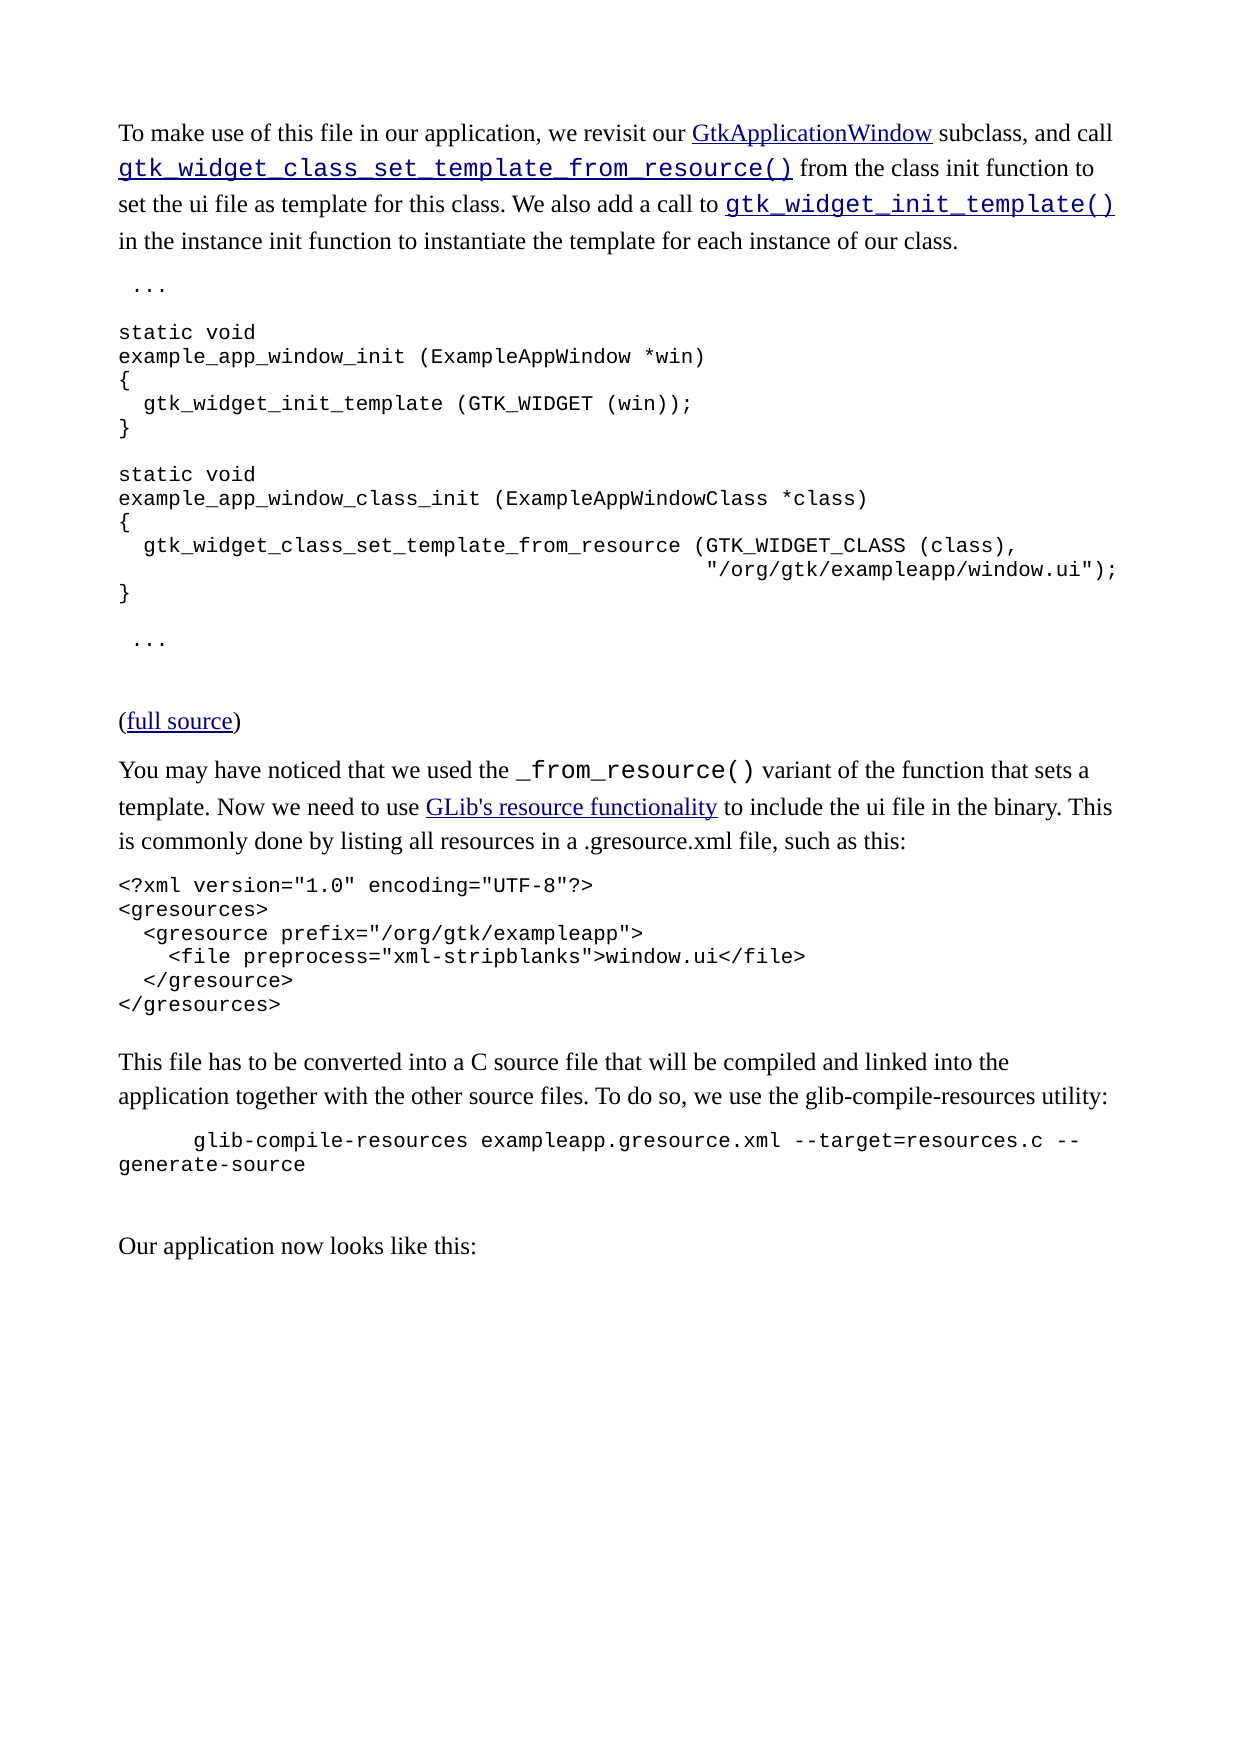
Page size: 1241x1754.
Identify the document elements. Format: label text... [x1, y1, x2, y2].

text ... [118, 275, 1122, 298]
text "/org/gtk/exampleapp/window.ui"); [118, 558, 1122, 582]
table_header <?xml version="1.0" encoding="UTF-8"?> <gresources> <gresource prefix="/org/gtk/exampleapp"> <file preprocess="xml-stripblanks">window.ui</file> </gresource> </gresources> [118, 875, 808, 1047]
text } [118, 417, 1122, 440]
text gtk_widget_init_template (GTK_WIDGET (win)); [118, 393, 1122, 417]
text example_app_window_class_init (ExampleAppWindowClass *class) [118, 488, 1122, 511]
text To make use of this file in our application, we revisit our GtkApplicationWindow subclass, and call gtk_widget_class_set_template_from_resource() from the class init function to set the ui file as template for this class. We also add a call to gtk_widget_init_template() in the instance init function to instantiate the template for each instance of our class. [118, 118, 1122, 254]
text Our application now looks like this: [118, 1231, 1122, 1259]
text } [118, 582, 1122, 606]
text { [118, 511, 1122, 535]
text ... [118, 629, 1122, 653]
text example_app_window_init (ExampleAppWindow *win) [118, 346, 1122, 369]
text (full source) [118, 706, 1122, 735]
text { [118, 369, 1122, 393]
text This file has to be converted into a C source file that will be compiled and linked into the application together with the other source files. To do so, we use the glib-compile-resources utility: [118, 1047, 1122, 1110]
text glib-compile-resources exampleapp.gresource.xml --target=resources.c --generate-source [118, 1130, 1122, 1178]
text static void [118, 322, 1122, 346]
text You may have noticed that we used the _from_resource() variant of the function that sets a template. Now we need to use GLib's resource functionality to include the ui file in the binary. This is commonly done by listing all resources in a .gresource.xml file, such as this: [118, 755, 1122, 855]
text static void [118, 464, 1122, 488]
text gtk_widget_class_set_template_from_resource (GTK_WIDGET_CLASS (class), [118, 535, 1122, 558]
